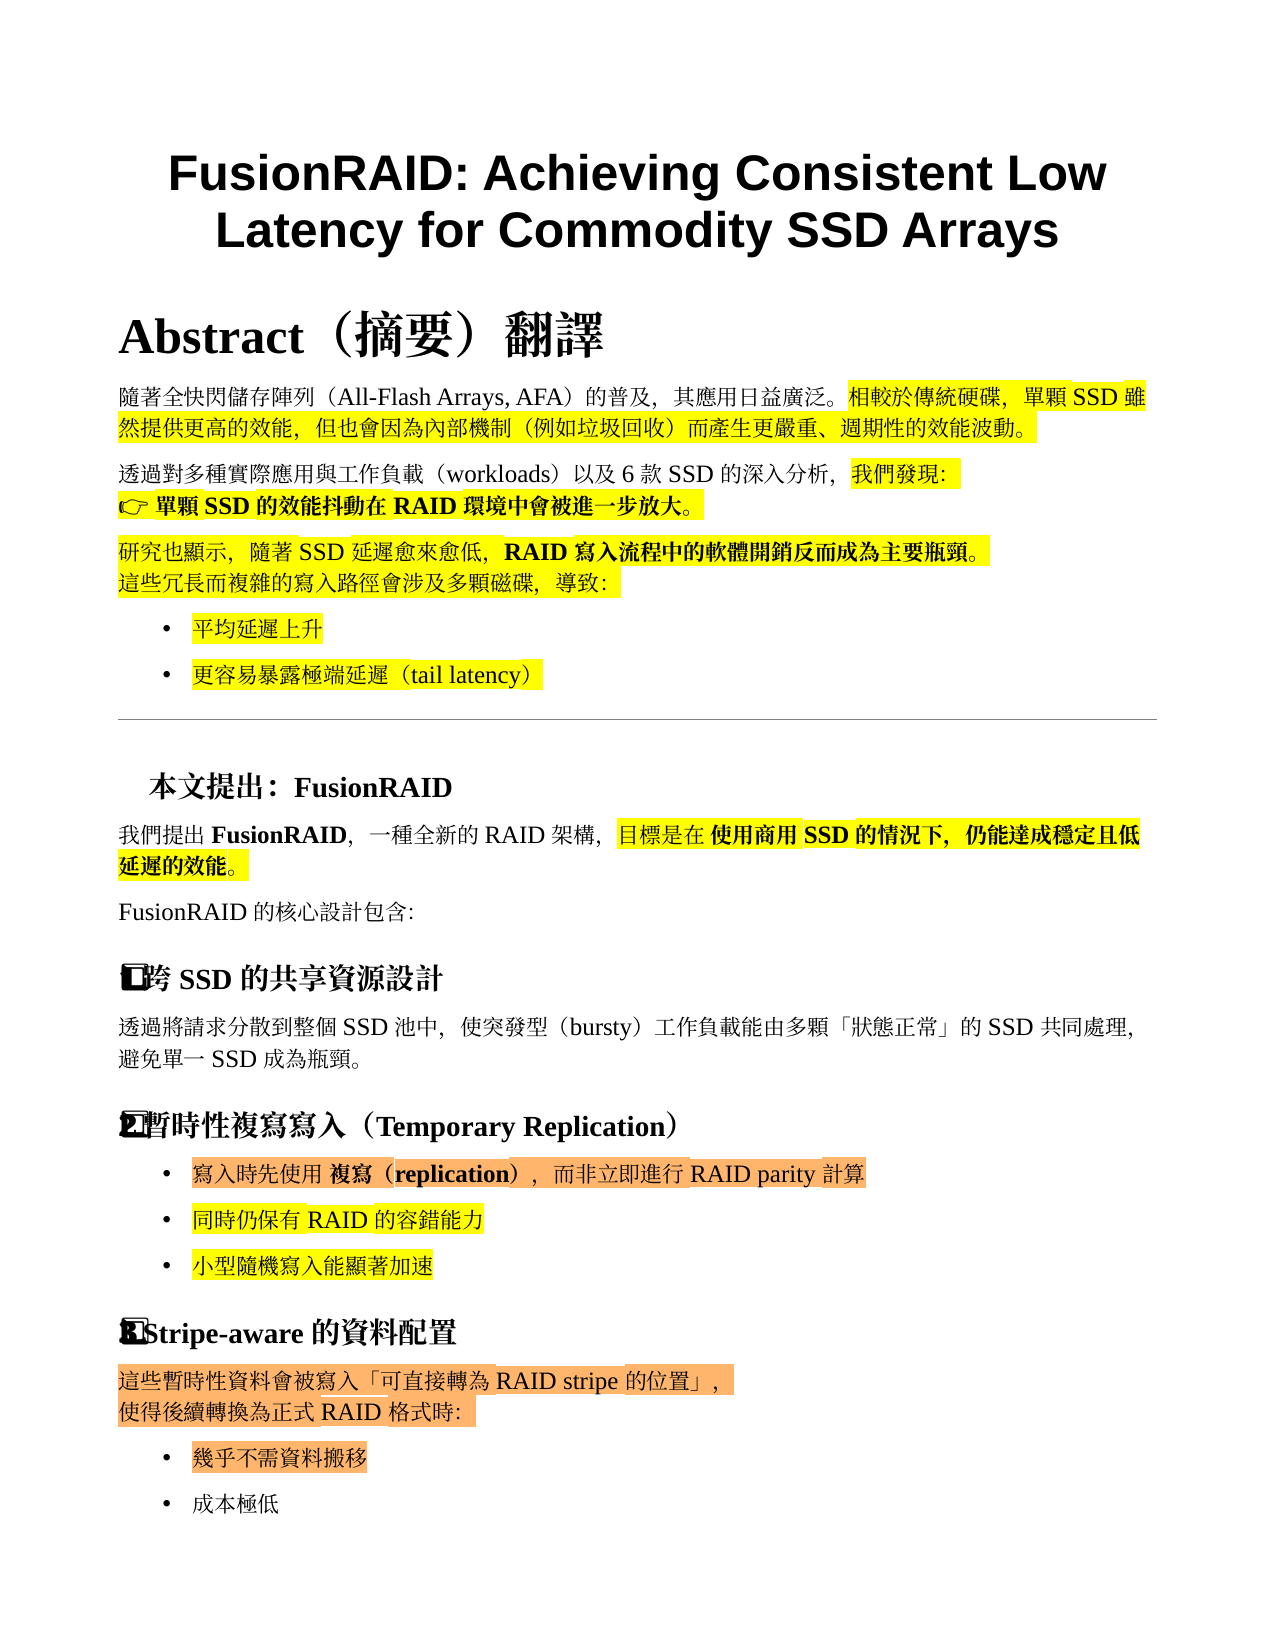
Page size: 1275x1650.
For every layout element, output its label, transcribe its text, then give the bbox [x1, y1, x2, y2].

subtitle 🔧 本文提出：FusionRAID [118, 763, 1157, 805]
subtitle 3️⃣ Stripe-aware 的資料配置 [118, 1309, 1157, 1351]
list 更容易暴露極端延遲（tail latency） [162, 658, 1157, 690]
text 透過對多種實際應用與工作負載（workloads）以及 6 款 SSD 的深入分析，我們發現： 👉 單顆 SSD 的效能抖動在 RAID 環境中會被進一步放大。 [118, 457, 1157, 520]
list 平均延遲上升 [162, 612, 1157, 644]
list 成本極低 [162, 1487, 1157, 1519]
text 透過將請求分散到整個 SSD 池中，使突發型（bursty）工作負載能由多顆「狀態正常」的 SSD 共同處理，避免單一 SSD 成為瓶頸。 [118, 1010, 1157, 1073]
list 小型隨機寫入能顯著加速 [162, 1249, 1157, 1280]
text FusionRAID 的核心設計包含： [118, 895, 1157, 927]
subtitle 2️⃣ 暫時性複寫寫入（Temporary Replication） [118, 1102, 1157, 1144]
list 幾乎不需資料搬移 [162, 1441, 1157, 1473]
subtitle Abstract（摘要）翻譯 [118, 296, 1157, 367]
list 寫入時先使用 複寫（replication），而非立即進行 RAID parity 計算 [162, 1157, 1157, 1188]
text 研究也顯示，隨著 SSD 延遲愈來愈低，RAID 寫入流程中的軟體開銷反而成為主要瓶頸。 這些冗長而複雜的寫入路徑會涉及多顆磁碟，導致： [118, 535, 1157, 598]
text 這些暫時性資料會被寫入「可直接轉為 RAID stripe 的位置」， 使得後續轉換為正式 RAID 格式時： [118, 1364, 1157, 1427]
title FusionRAID: Achieving Consistent Low Latency for Commodity SSD Arrays [118, 143, 1157, 258]
subtitle 1️⃣ 跨 SSD 的共享資源設計 [118, 956, 1157, 998]
text 隨著全快閃儲存陣列（All-Flash Arrays, AFA）的普及，其應用日益廣泛。相較於傳統硬碟，單顆 SSD 雖然提供更高的效能，但也會因為內部機制（例如垃圾回收）而產生更嚴重、週期性的效能波動。 [118, 380, 1157, 443]
text 我們提出 FusionRAID，一種全新的 RAID 架構，目標是在 使用商用 SSD 的情況下，仍能達成穩定且低延遲的效能。 [118, 818, 1157, 881]
list 同時仍保有 RAID 的容錯能力 [162, 1203, 1157, 1234]
